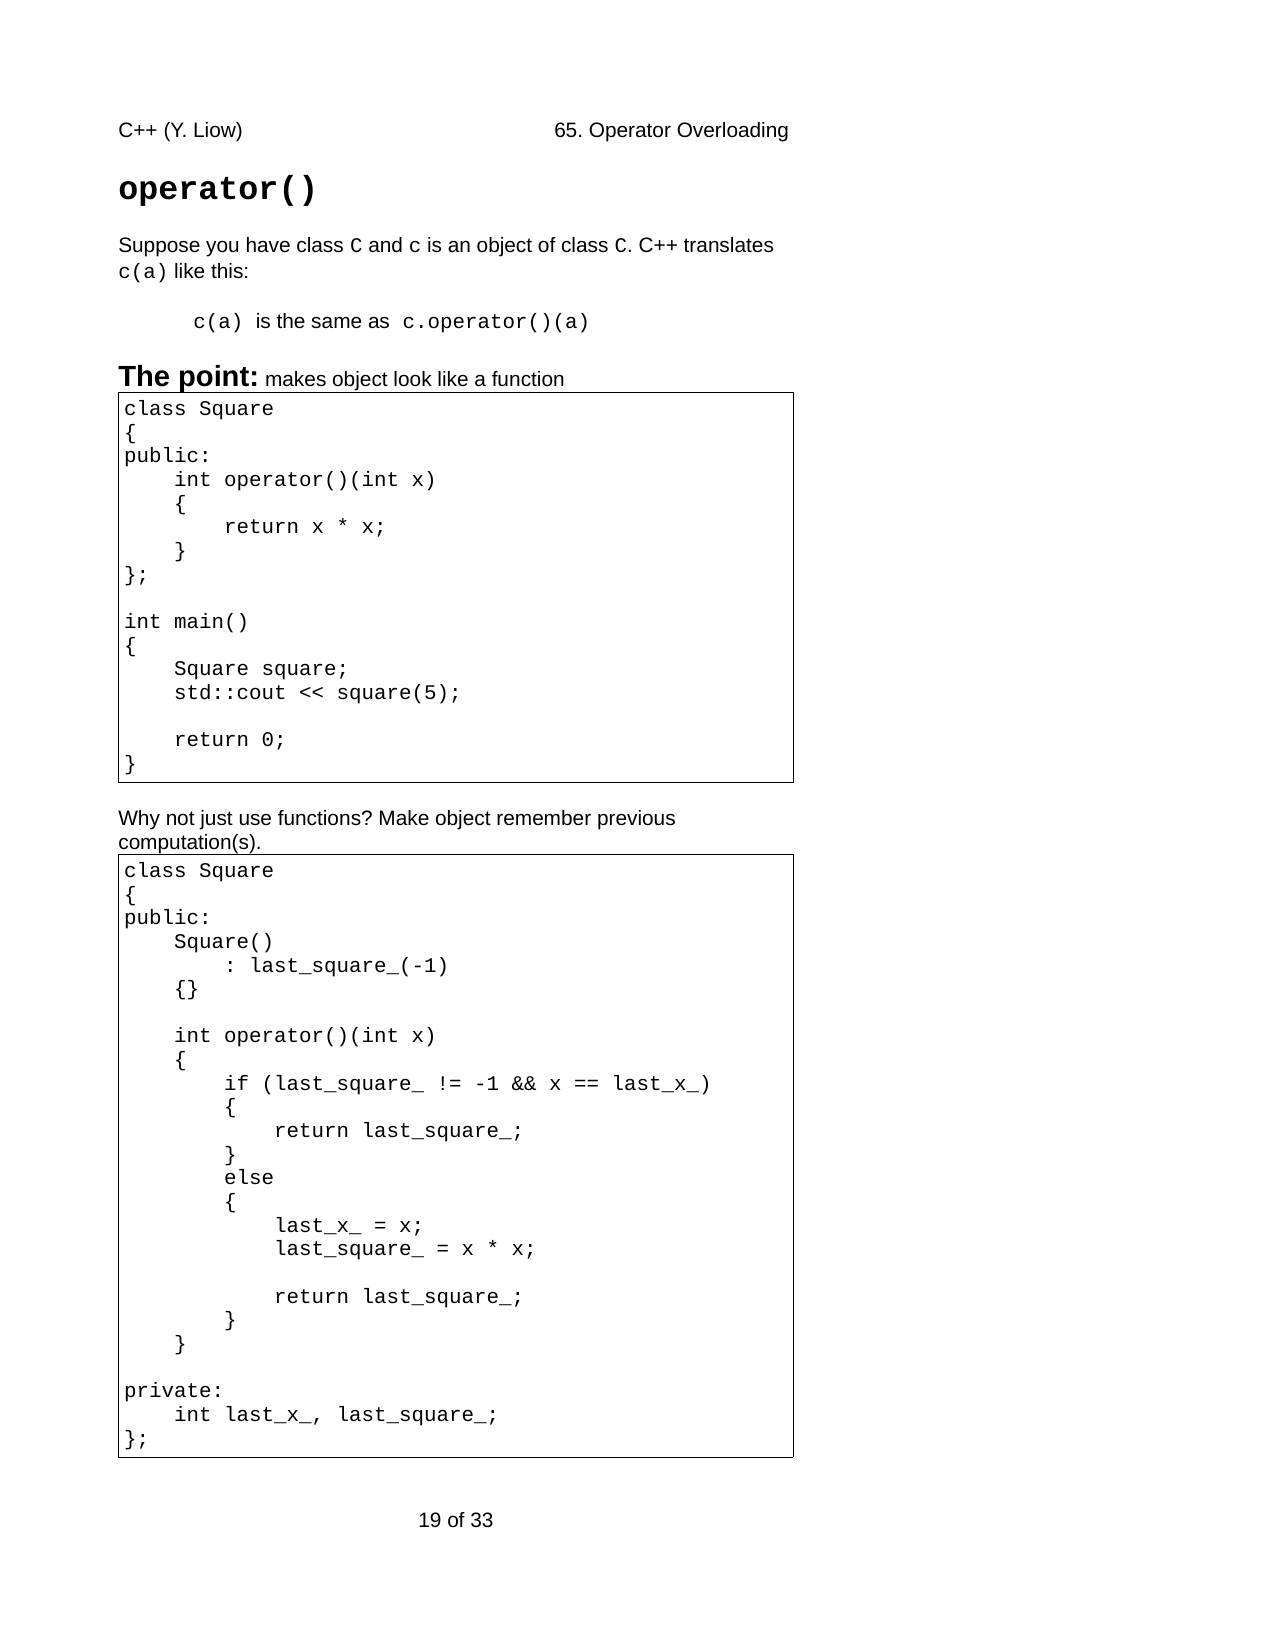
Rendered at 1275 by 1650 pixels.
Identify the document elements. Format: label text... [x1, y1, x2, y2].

text c(a) is the same as c.operator()(a) [118, 309, 793, 335]
table_header class Square { public: int operator()(int x) { return x * x; } }; int main() { Square square; std::cout << square(5); return 0; } [119, 393, 793, 782]
text The point: makes object look like a function [118, 359, 793, 392]
table_header class Square { public: Square() : last_square_(-1) {} int operator()(int x) { if (last_square_ != -1 && x == last_x_) { return last_square_; } else { last_x_ = x; last_square_ = x * x; return last_square_; } } private: int last_x_, last_square_; }; [119, 855, 793, 1457]
text Suppose you have class C and c is an object of class C. C++ translates c(a) like this: [118, 233, 793, 285]
text Why not just use functions? Make object remember previous computation(s). [118, 806, 793, 854]
text operator() [118, 172, 793, 209]
